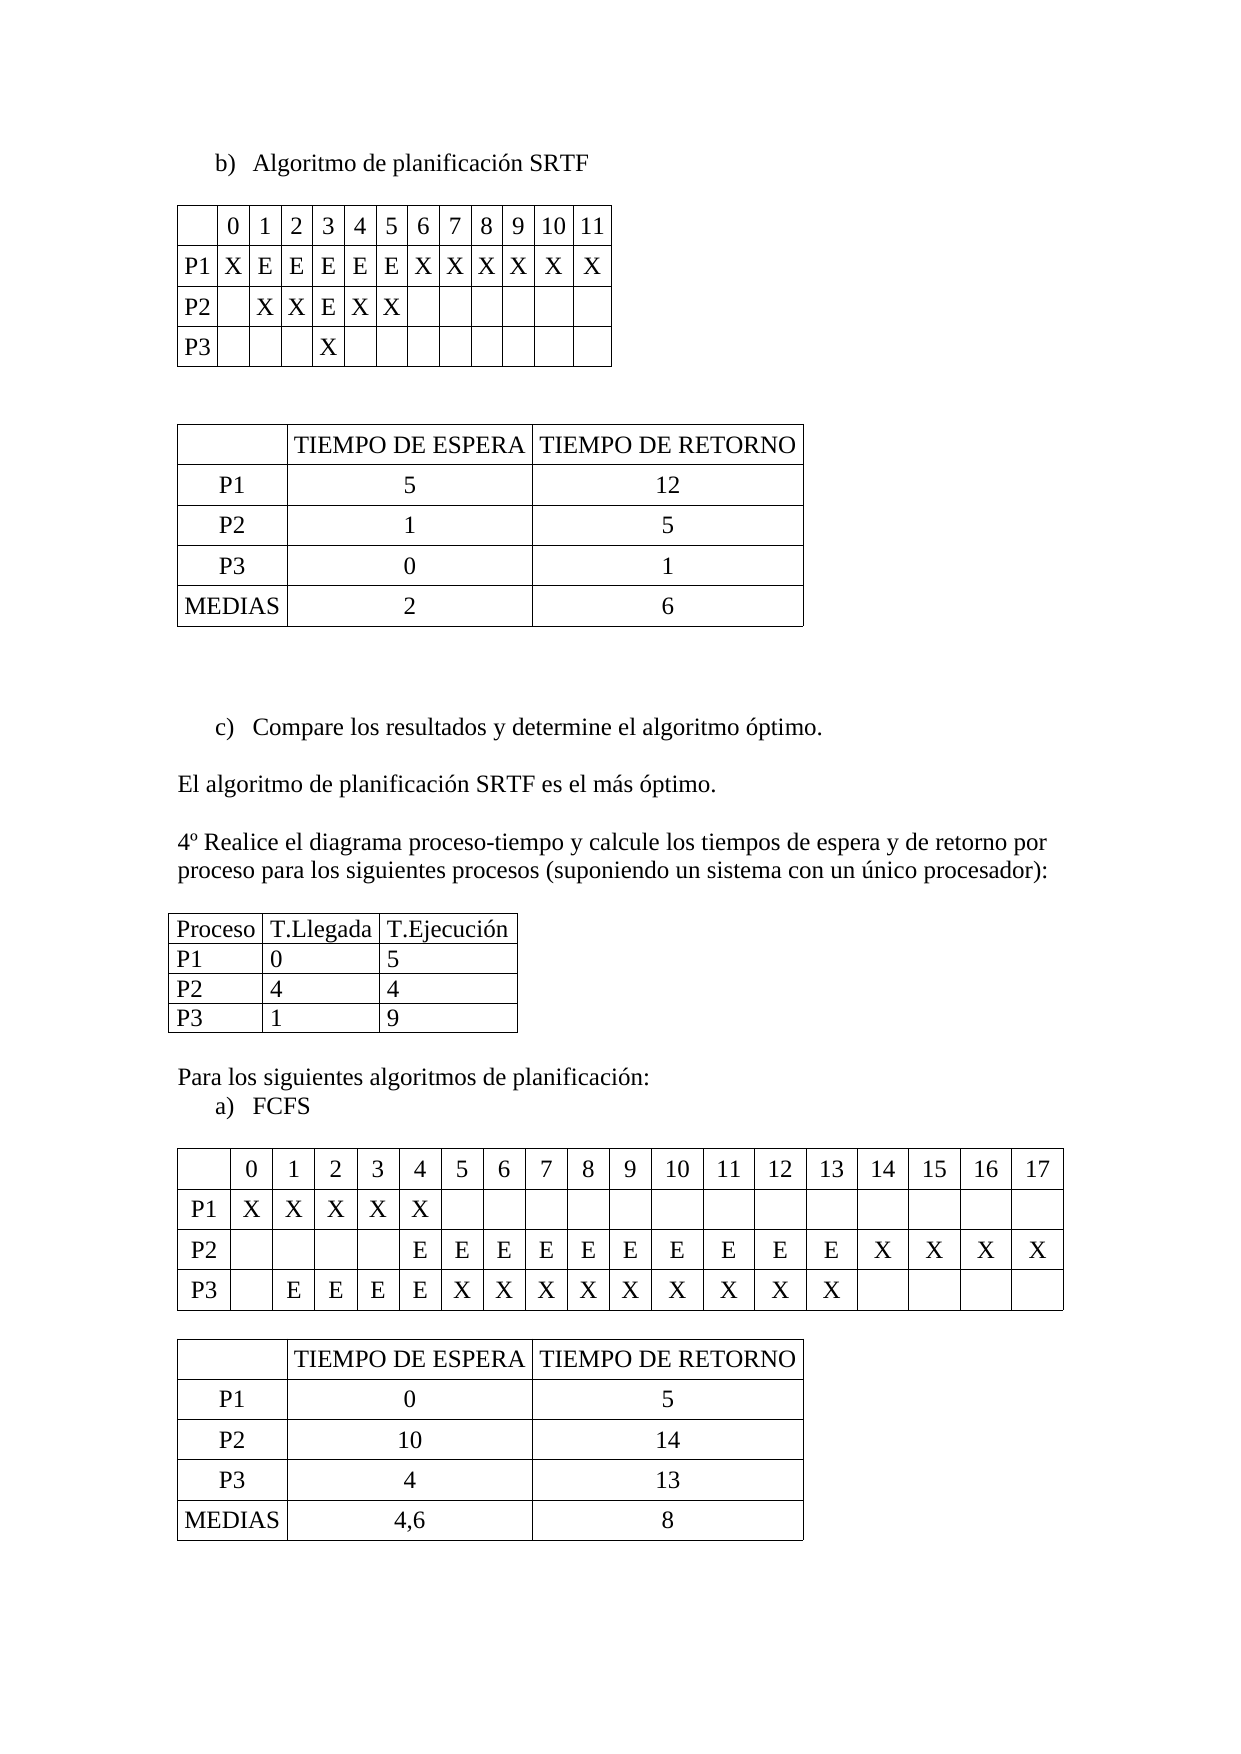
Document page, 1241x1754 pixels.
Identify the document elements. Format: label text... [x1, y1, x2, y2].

table_cell [535, 327, 573, 366]
table_header 14 [858, 1149, 908, 1189]
table_cell E [358, 1270, 399, 1309]
table_cell [442, 1190, 483, 1229]
table_cell E [400, 1270, 441, 1309]
table_cell 5 [533, 506, 803, 545]
table_cell X [484, 1270, 525, 1309]
table_header T.Llegada [263, 914, 379, 943]
table_header TIEMPO DE ESPERA [288, 425, 532, 464]
table_cell 2 [288, 586, 532, 626]
table_header TIEMPO DE RETORNO [533, 1340, 803, 1379]
table_cell [961, 1190, 1011, 1229]
table_cell E [377, 246, 407, 286]
table_cell 4 [288, 1460, 532, 1500]
table_header 1 [250, 206, 281, 245]
table_cell 4 [263, 974, 379, 1002]
list Compare los resultados y determine el algoritmo óptimo. [215, 712, 1063, 741]
table_cell 13 [533, 1460, 803, 1500]
table_cell E [610, 1230, 651, 1269]
table_cell E [755, 1230, 806, 1269]
table_header 0 [231, 1149, 272, 1189]
table_cell [535, 287, 573, 326]
table_header Proceso [169, 914, 262, 943]
table_cell [755, 1190, 806, 1229]
table_cell 10 [288, 1420, 532, 1459]
table_cell [282, 327, 312, 366]
table_cell 6 [533, 586, 803, 626]
table_cell P2 [178, 1420, 287, 1459]
table_cell X [807, 1270, 857, 1309]
table_cell [858, 1270, 908, 1309]
table_cell [652, 1190, 703, 1229]
table_cell [807, 1190, 857, 1229]
table_cell E [568, 1230, 609, 1269]
table_cell 1 [263, 1004, 379, 1032]
table_cell [610, 1190, 651, 1229]
table_header 8 [472, 206, 502, 245]
table_header 13 [807, 1149, 857, 1189]
table_cell X [961, 1230, 1011, 1269]
table_cell X [526, 1270, 567, 1309]
table_header [178, 206, 217, 245]
table_header T.Ejecución [380, 914, 517, 943]
table_cell P3 [178, 546, 287, 585]
table_cell X [1012, 1230, 1063, 1269]
table_header 16 [961, 1149, 1011, 1189]
table_header 7 [526, 1149, 567, 1189]
table_header 10 [652, 1149, 703, 1189]
table_header [178, 425, 287, 464]
table_cell E [807, 1230, 857, 1269]
table_cell E [315, 1270, 357, 1309]
table_cell [704, 1190, 754, 1229]
table_cell E [652, 1230, 703, 1269]
text El algoritmo de planificación SRTF es el más óptimo. [177, 769, 1063, 798]
table_cell X [218, 246, 249, 286]
table_cell [315, 1230, 357, 1269]
table_header 9 [610, 1149, 651, 1189]
table_header 5 [377, 206, 407, 245]
table_cell [218, 327, 249, 366]
table_cell [377, 327, 407, 366]
table_cell E [345, 246, 376, 286]
table_cell X [282, 287, 312, 326]
table_cell E [704, 1230, 754, 1269]
table_header 2 [282, 206, 312, 245]
table_header 6 [484, 1149, 525, 1189]
table_cell [1012, 1190, 1063, 1229]
table_cell [858, 1190, 908, 1229]
table_cell E [250, 246, 281, 286]
table_cell [273, 1230, 314, 1269]
table_cell X [858, 1230, 908, 1269]
table_cell 4,6 [288, 1501, 532, 1540]
table_cell MEDIAS [178, 1501, 287, 1540]
table_header 5 [442, 1149, 483, 1189]
table_cell X [503, 246, 534, 286]
table_cell X [652, 1270, 703, 1309]
table_cell X [313, 327, 344, 366]
table_header TIEMPO DE ESPERA [288, 1340, 532, 1379]
table_cell P3 [178, 327, 217, 366]
table_cell X [909, 1230, 960, 1269]
table_cell 4 [380, 974, 517, 1002]
table_cell [503, 327, 534, 366]
table_cell X [358, 1190, 399, 1229]
table_cell X [535, 246, 573, 286]
table_cell X [345, 287, 376, 326]
table_header 9 [503, 206, 534, 245]
table_header 1 [273, 1149, 314, 1189]
table_cell P1 [178, 246, 217, 286]
table_cell P1 [169, 944, 262, 973]
list FCFS [215, 1091, 1063, 1119]
table_cell [503, 287, 534, 326]
table_header [178, 1340, 287, 1379]
table_cell [408, 287, 439, 326]
table_header 3 [313, 206, 344, 245]
table_header 7 [440, 206, 471, 245]
table_cell MEDIAS [178, 586, 287, 626]
table_cell [408, 327, 439, 366]
text Para los siguientes algoritmos de planificación: [177, 1062, 1063, 1091]
table_cell [568, 1190, 609, 1229]
table_cell 8 [533, 1501, 803, 1540]
table_cell [218, 287, 249, 326]
table_cell [440, 287, 471, 326]
table_cell 9 [380, 1004, 517, 1032]
table_cell E [442, 1230, 483, 1269]
table_cell 1 [533, 546, 803, 585]
table_cell P2 [178, 1230, 230, 1269]
table_header 11 [574, 206, 611, 245]
table_cell E [273, 1270, 314, 1309]
table_cell X [755, 1270, 806, 1309]
table_header 3 [358, 1149, 399, 1189]
table_cell P1 [178, 1190, 230, 1229]
table_header 4 [400, 1149, 441, 1189]
table_cell [961, 1270, 1011, 1309]
table_cell P3 [169, 1004, 262, 1032]
table_cell P2 [169, 974, 262, 1002]
table_cell [574, 287, 611, 326]
table_cell P2 [178, 506, 287, 545]
table_cell [472, 327, 502, 366]
table_cell [526, 1190, 567, 1229]
table_cell [250, 327, 281, 366]
table_cell E [313, 287, 344, 326]
table_header 4 [345, 206, 376, 245]
table_cell X [472, 246, 502, 286]
table_cell X [442, 1270, 483, 1309]
table_cell [1012, 1270, 1063, 1309]
table_cell E [282, 246, 312, 286]
table_cell P1 [178, 465, 287, 504]
table_cell 5 [288, 465, 532, 504]
table_cell X [574, 246, 611, 286]
table_cell 14 [533, 1420, 803, 1459]
table_cell [909, 1270, 960, 1309]
table_header 12 [755, 1149, 806, 1189]
table_cell X [704, 1270, 754, 1309]
table_cell P2 [178, 287, 217, 326]
table_cell X [315, 1190, 357, 1229]
table_header 15 [909, 1149, 960, 1189]
table_cell [909, 1190, 960, 1229]
table_cell E [400, 1230, 441, 1269]
table_header 11 [704, 1149, 754, 1189]
table_header 6 [408, 206, 439, 245]
table_cell [484, 1190, 525, 1229]
table_cell X [568, 1270, 609, 1309]
table_cell [231, 1270, 272, 1309]
table_cell 5 [380, 944, 517, 973]
table_header 17 [1012, 1149, 1063, 1189]
table_cell 12 [533, 465, 803, 504]
table_header 8 [568, 1149, 609, 1189]
table_cell 1 [288, 506, 532, 545]
table_header 2 [315, 1149, 357, 1189]
table_header 10 [535, 206, 573, 245]
table_cell E [313, 246, 344, 286]
table_cell E [526, 1230, 567, 1269]
table_cell X [400, 1190, 441, 1229]
list Algoritmo de planificación SRTF [215, 148, 1063, 176]
table_cell 5 [533, 1380, 803, 1419]
table_cell 0 [288, 546, 532, 585]
table_cell 0 [263, 944, 379, 973]
table_cell P3 [178, 1460, 287, 1500]
table_cell [345, 327, 376, 366]
table_cell X [610, 1270, 651, 1309]
table_cell P1 [178, 1380, 287, 1419]
table_cell X [377, 287, 407, 326]
table_header 0 [218, 206, 249, 245]
table_header [178, 1149, 230, 1189]
table_cell [574, 327, 611, 366]
table_cell X [250, 287, 281, 326]
table_cell [231, 1230, 272, 1269]
table_header TIEMPO DE RETORNO [533, 425, 803, 464]
table_cell E [484, 1230, 525, 1269]
table_cell X [231, 1190, 272, 1229]
table_cell X [273, 1190, 314, 1229]
table_cell X [408, 246, 439, 286]
table_cell [440, 327, 471, 366]
table_cell [472, 287, 502, 326]
table_cell 0 [288, 1380, 532, 1419]
table_cell X [440, 246, 471, 286]
text 4º Realice el diagrama proceso-tiempo y calcule los tiempos de espera y de retorno por proceso para los siguientes procesos (suponiendo un sistema con un único procesador): [177, 827, 1063, 884]
table_cell [358, 1230, 399, 1269]
table_cell P3 [178, 1270, 230, 1309]
